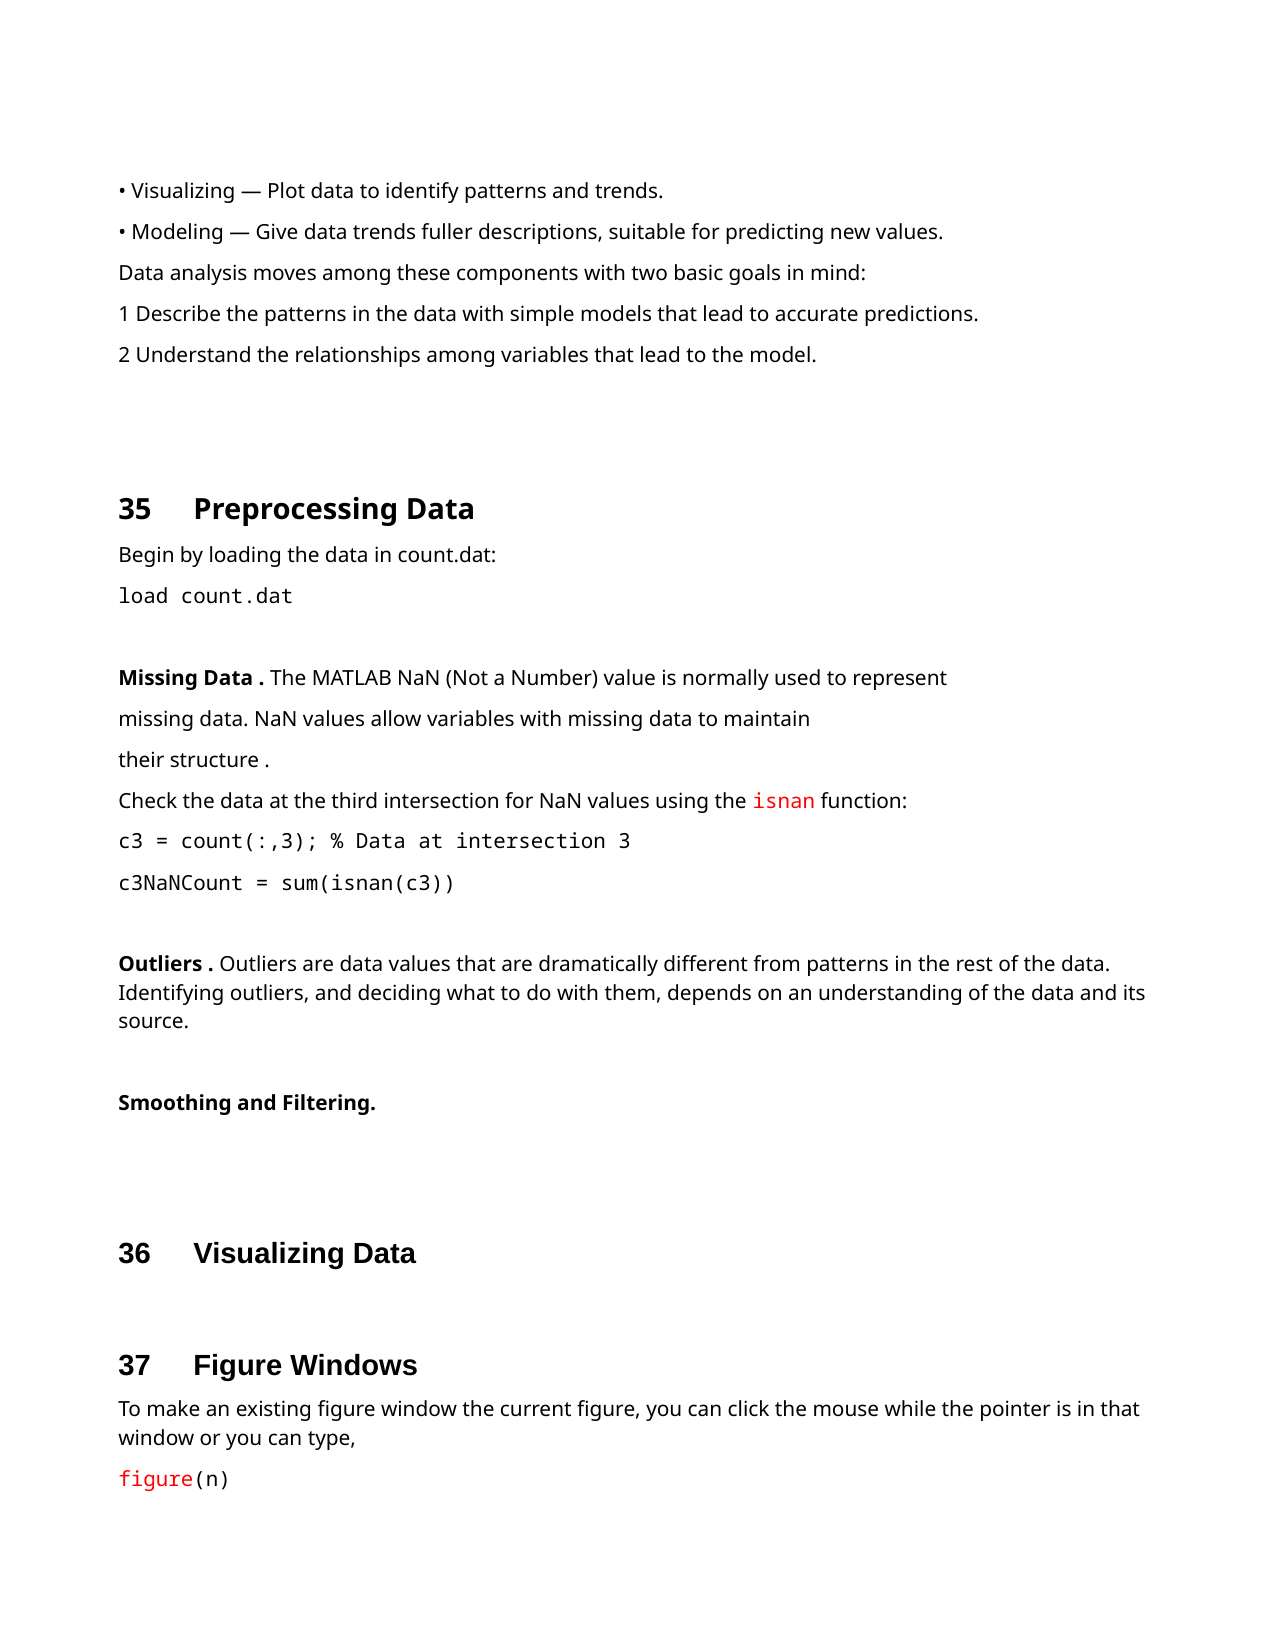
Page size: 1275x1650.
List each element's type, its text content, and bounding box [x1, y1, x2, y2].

text figure(n) [118, 1464, 1157, 1492]
subtitle Visualizing Data [118, 1236, 1157, 1269]
text their structure . [118, 745, 1157, 773]
text • Visualizing — Plot data to identify patterns and trends. [118, 176, 1157, 205]
text c3NaNCount = sum(isnan(c3)) [118, 868, 1157, 896]
subtitle Figure Windows [118, 1348, 1157, 1382]
text Data analysis moves among these components with two basic goals in mind: [118, 258, 1157, 287]
text Check the data at the third intersection for NaN values using the isnan function: [118, 786, 1157, 814]
text 1 Describe the patterns in the data with simple models that lead to accurate predictions. [118, 299, 1157, 328]
text 2 Understand the relationships among variables that lead to the model. [118, 340, 1157, 368]
text c3 = count(:,3); % Data at intersection 3 [118, 827, 1157, 855]
text Begin by loading the data in count.dat: [118, 540, 1157, 568]
text • Modeling — Give data trends fuller descriptions, suitable for predicting new values. [118, 217, 1157, 246]
text Outliers . Outliers are data values that are dramatically different from patterns in the rest of the data. Identifying outliers, and deciding what to do with them, depends on an understanding of the data and its source. [118, 949, 1157, 1035]
text Missing Data . The MATLAB NaN (Not a Number) value is normally used to represent [118, 663, 1157, 691]
text Smoothing and Filtering. [118, 1088, 1157, 1117]
text load count.dat [118, 581, 1157, 609]
text To make an existing figure window the current figure, you can click the mouse while the pointer is in that window or you can type, [118, 1394, 1157, 1451]
subtitle Preprocessing Data [118, 488, 1157, 528]
text missing data. NaN values allow variables with missing data to maintain [118, 704, 1157, 732]
